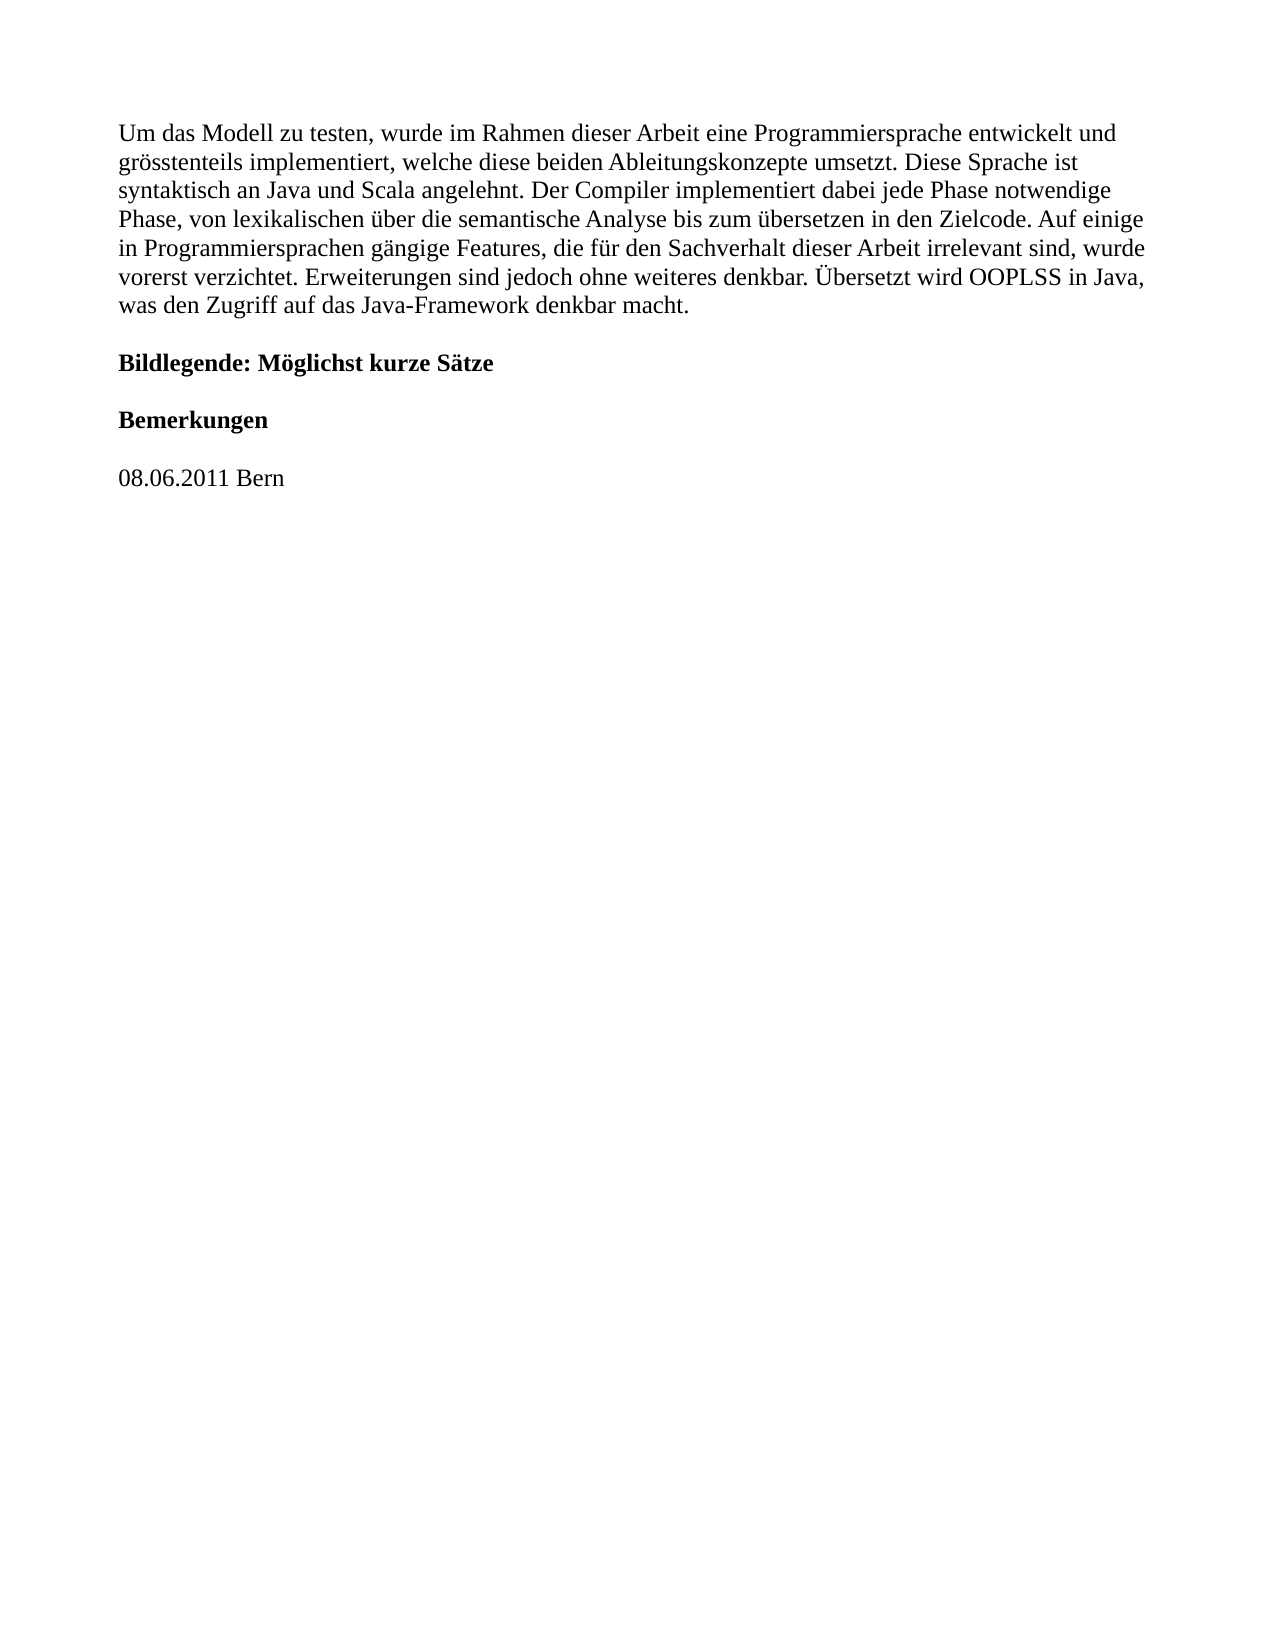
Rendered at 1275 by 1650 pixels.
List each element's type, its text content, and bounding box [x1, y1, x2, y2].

text Bemerkungen [118, 406, 1157, 434]
text 08.06.2011 Bern [118, 463, 1157, 492]
text Bildlegende: Möglichst kurze Sätze [118, 348, 1157, 377]
text Um das Modell zu testen, wurde im Rahmen dieser Arbeit eine Programmiersprache entwickelt und grösstenteils implementiert, welche diese beiden Ableitungskonzepte umsetzt. Diese Sprache ist syntaktisch an Java und Scala angelehnt. Der Compiler implementiert dabei jede Phase notwendige Phase, von lexikalischen über die semantische Analyse bis zum übersetzen in den Zielcode. Auf einige in Programmiersprachen gängige Features, die für den Sachverhalt dieser Arbeit irrelevant sind, wurde vorerst verzichtet. Erweiterungen sind jedoch ohne weiteres denkbar. Übersetzt wird OOPLSS in Java, was den Zugriff auf das Java-Framework denkbar macht. [118, 118, 1157, 319]
